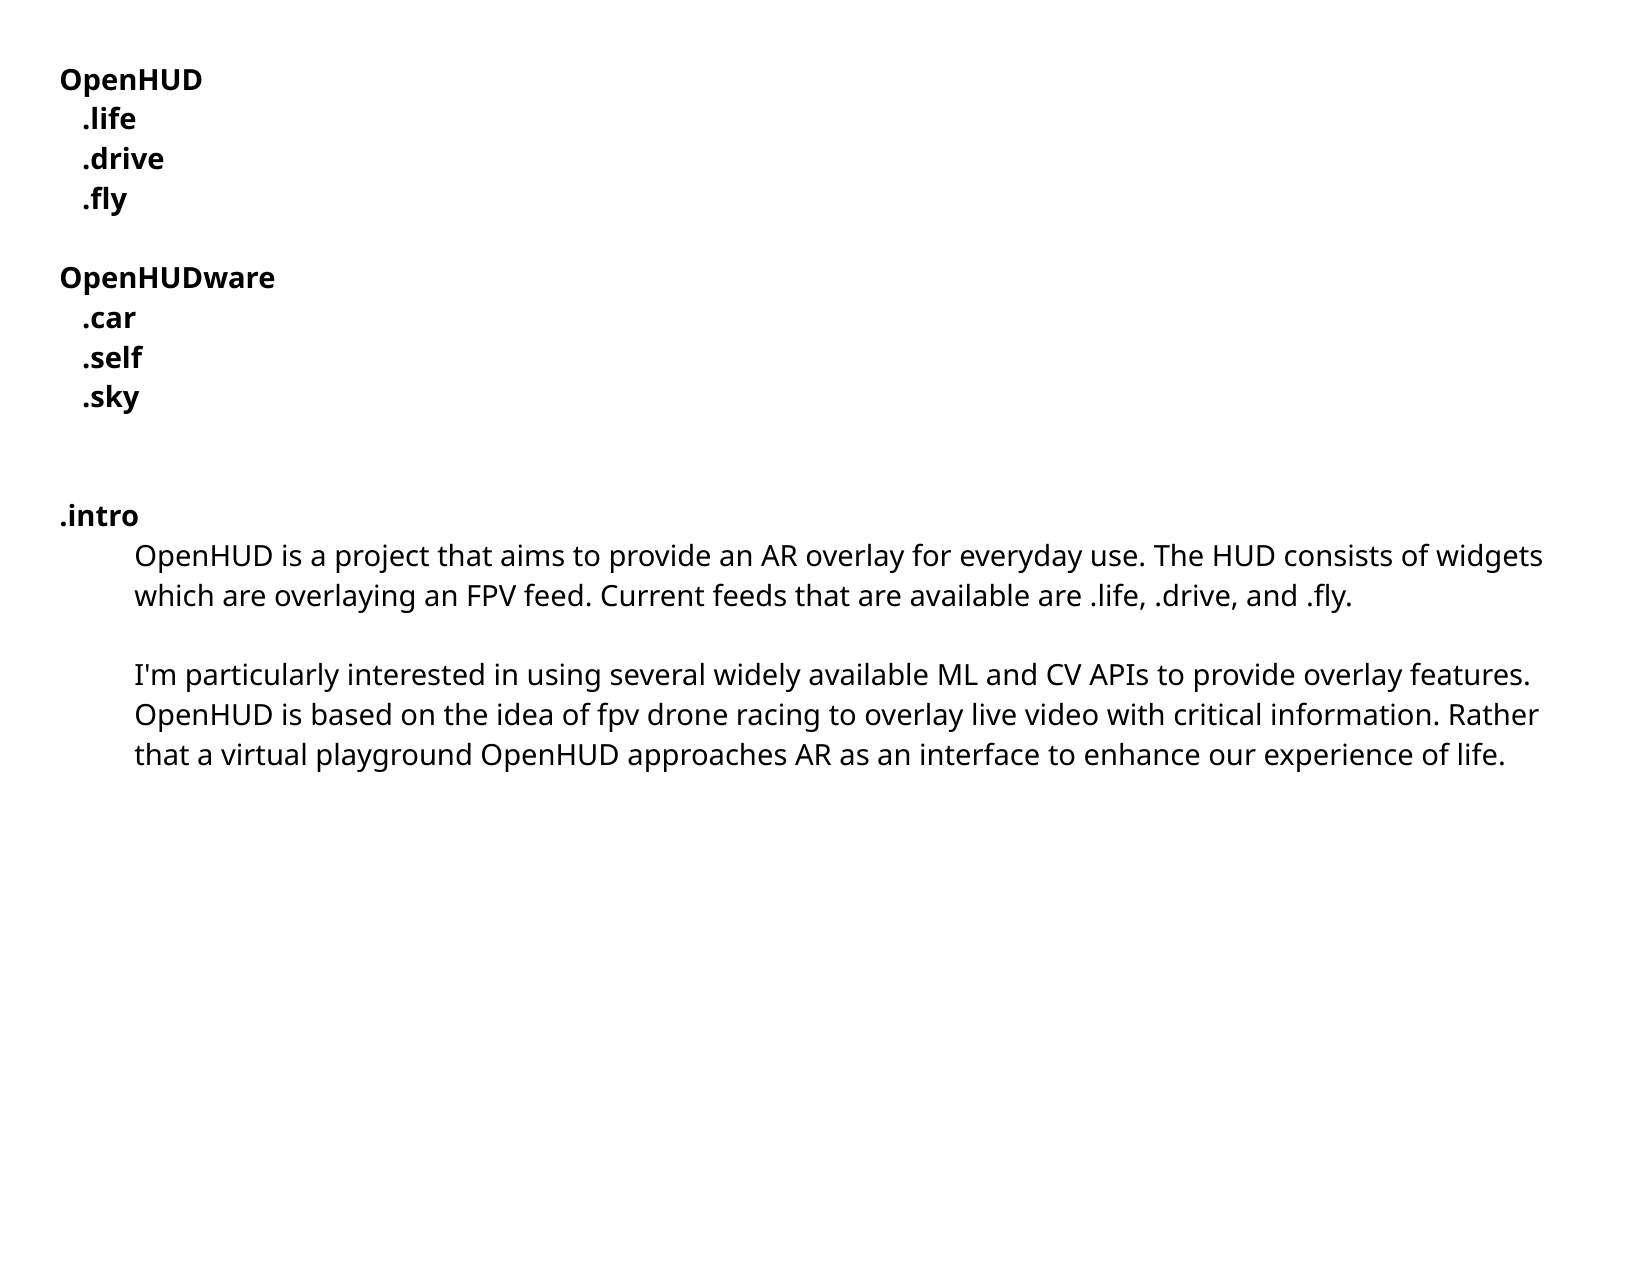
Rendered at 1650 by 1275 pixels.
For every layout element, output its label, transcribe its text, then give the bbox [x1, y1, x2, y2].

text I'm particularly interested in using several widely available ML and CV APIs to provide overlay features. OpenHUD is based on the idea of fpv drone racing to overlay live video with critical information. Rather that a virtual playground OpenHUD approaches AR as an interface to enhance our experience of life. [134, 654, 1591, 773]
text .life [59, 99, 1591, 138]
text .drive [59, 138, 1591, 178]
text .fly [59, 178, 1591, 218]
text OpenHUD is a project that aims to provide an AR overlay for everyday use. The HUD consists of widgets which are overlaying an FPV feed. Current feeds that are available are .life, .drive, and .fly. [134, 535, 1591, 615]
text .intro [59, 496, 1591, 535]
text .sky [59, 377, 1591, 416]
text .car [59, 297, 1591, 337]
text OpenHUD [59, 59, 1591, 99]
text OpenHUDware [59, 257, 1591, 297]
text .self [59, 337, 1591, 377]
